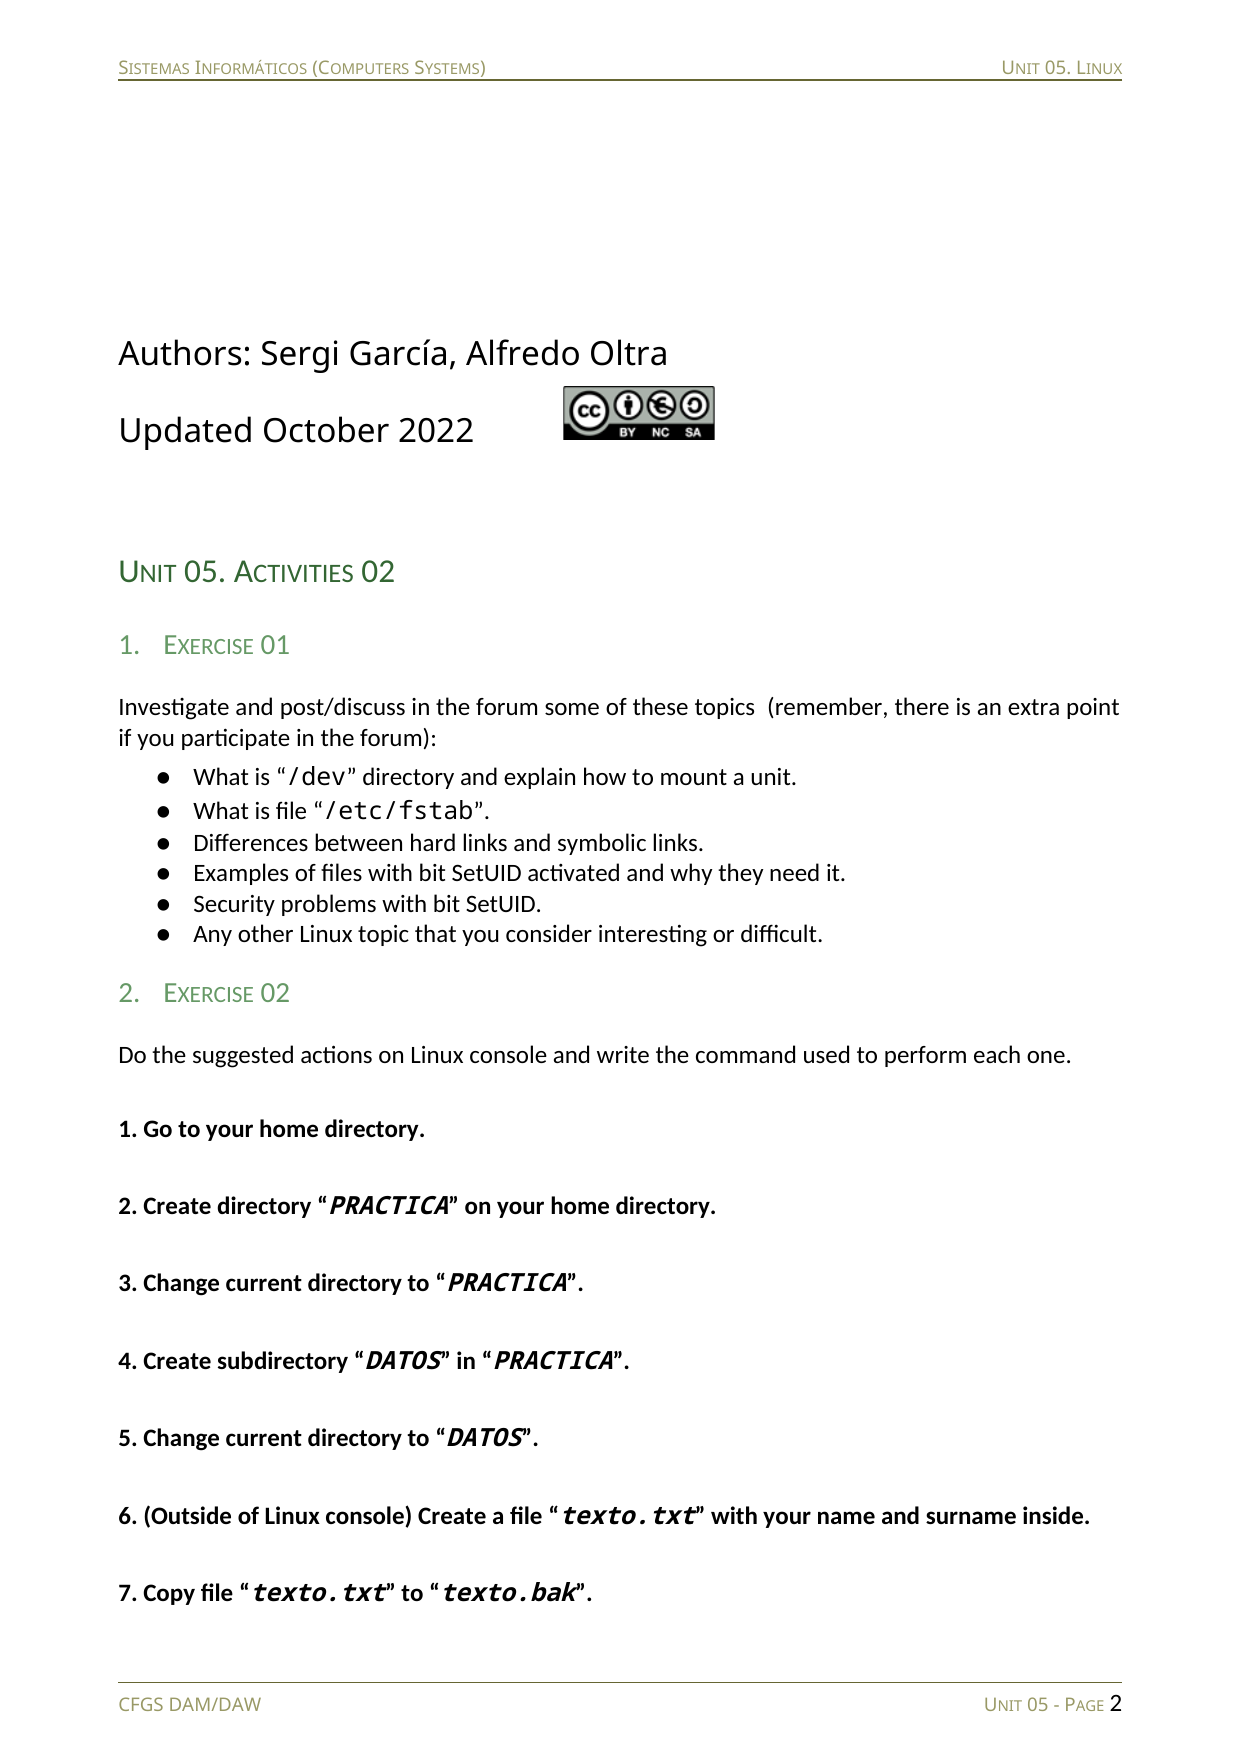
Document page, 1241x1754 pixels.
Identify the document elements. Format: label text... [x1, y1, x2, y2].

list Differences between hard links and symbolic links. [156, 827, 1122, 858]
list Any other Linux topic that you consider interesting or difficult. [156, 919, 1122, 949]
text Investigate and post/discuss in the forum some of these topics (remember, there is an extra point if you participate in the forum): [118, 691, 1122, 752]
text 6. (Outside of Linux console) Create a file “texto.txt” with your name and surname inside. [118, 1498, 1122, 1532]
text 3. Change current directory to “PRACTICA”. [118, 1265, 1122, 1299]
text 4. Create subdirectory “DATOS” in “PRACTICA”. [118, 1343, 1122, 1377]
text Unit 05. Activities 02 [118, 550, 1122, 591]
list What is “/dev” directory and explain how to mount a unit. [156, 759, 1122, 793]
text Do the suggested actions on Linux console and write the command used to perform each one. [118, 1040, 1122, 1070]
list Security problems with bit SetUID. [156, 888, 1122, 919]
text 5. Change current directory to “DATOS”. [118, 1420, 1122, 1454]
text 7. Copy file “texto.txt” to “texto.bak”. [118, 1575, 1122, 1609]
subtitle Exercise 01 [118, 626, 1122, 661]
text 1. Go to your home directory. [118, 1114, 1122, 1144]
text Authors: Sergi García, Alfredo Oltra [118, 329, 1122, 375]
list What is file “/etc/fstab”. [156, 793, 1122, 827]
list Examples of files with bit SetUID activated and why they need it. [156, 858, 1122, 888]
text 2. Create directory “PRACTICA” on your home directory. [118, 1188, 1122, 1222]
picture [563, 386, 715, 440]
subtitle Exercise 02 [118, 974, 1122, 1009]
text Updated October 2022 [118, 407, 1122, 453]
